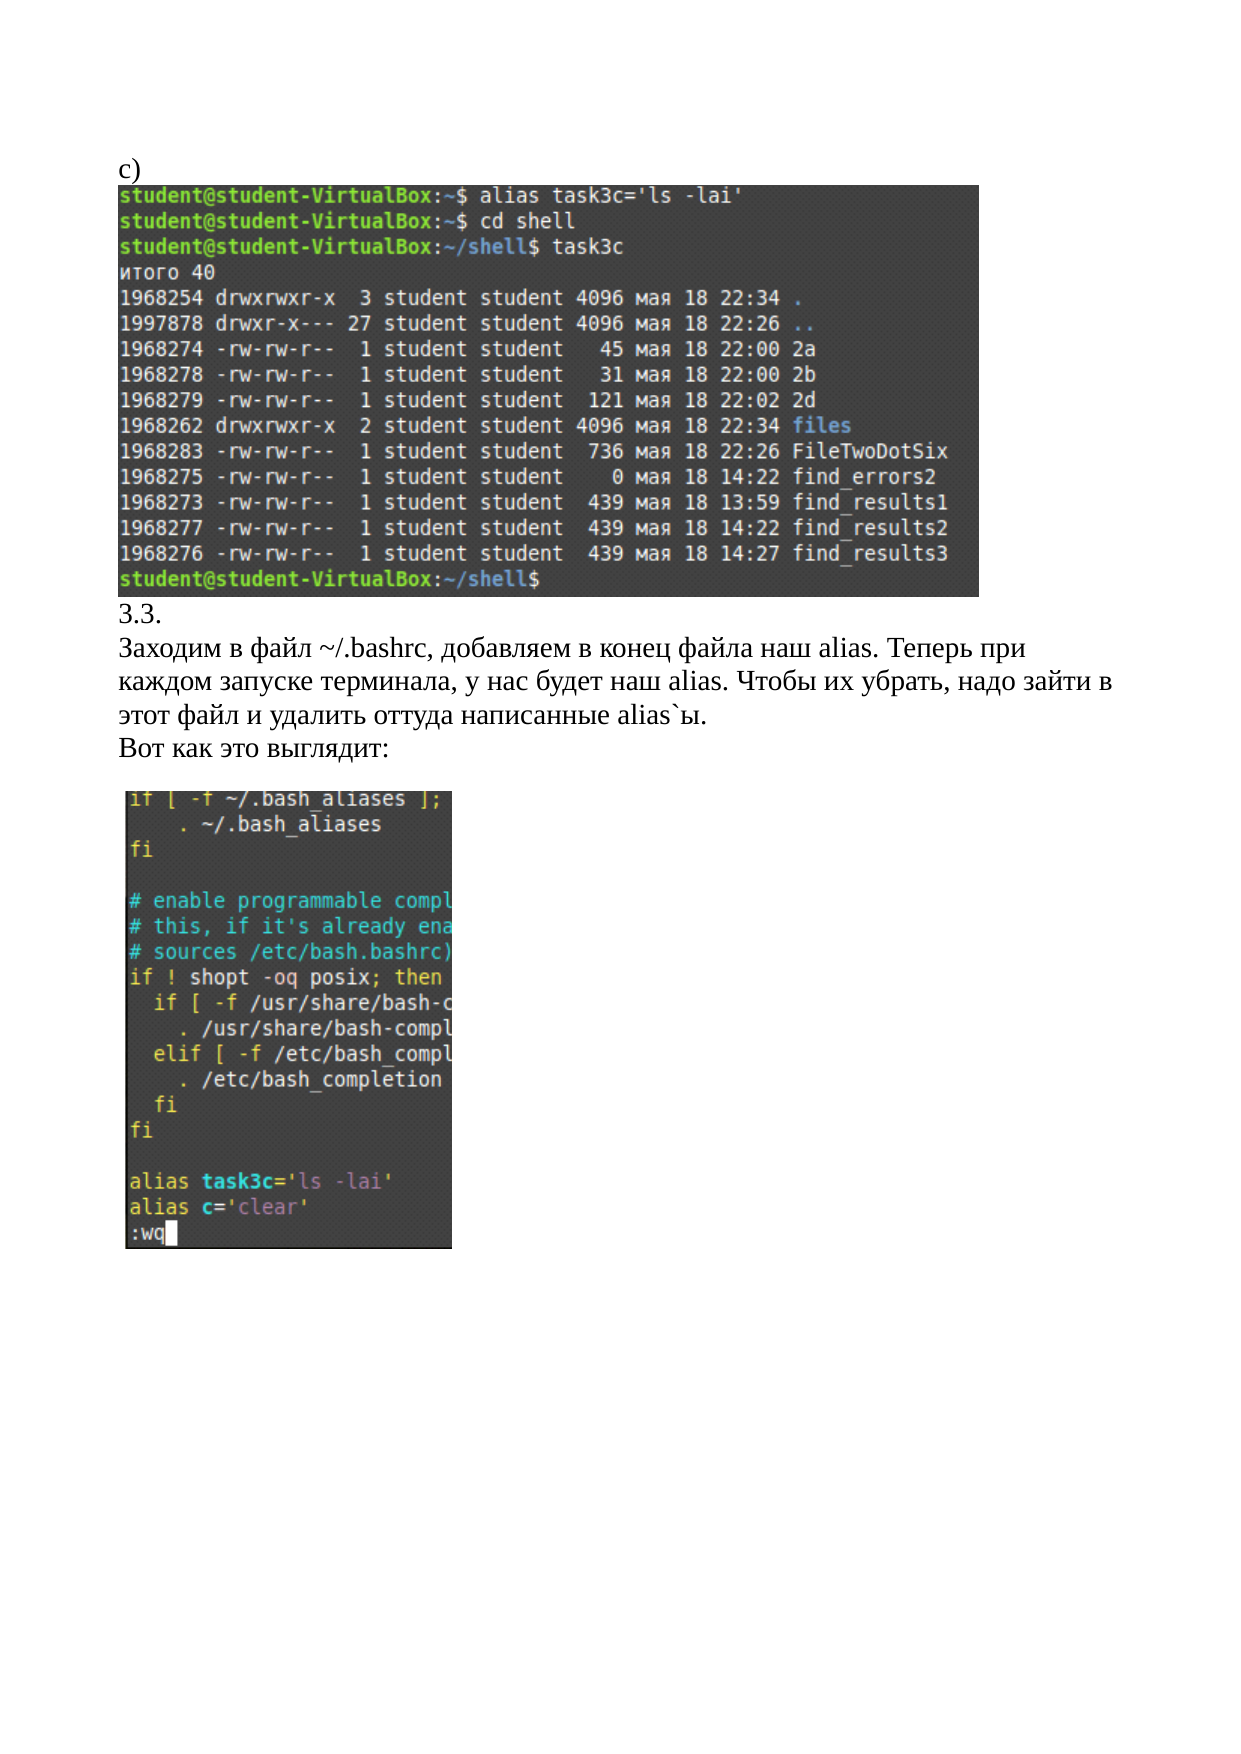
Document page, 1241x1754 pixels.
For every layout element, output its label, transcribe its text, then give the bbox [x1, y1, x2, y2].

text 3.3. [118, 596, 1122, 630]
text Вот как это выглядит: [118, 730, 1122, 764]
text c) [118, 152, 1122, 185]
text Заходим в файл ~/.bashrc, добавляем в конец файла наш alias. Теперь при каждом запуске терминала, у нас будет наш alias. Чтобы их убрать, надо зайти в этот файл и удалить оттуда написанные alias`ы. [118, 630, 1122, 730]
